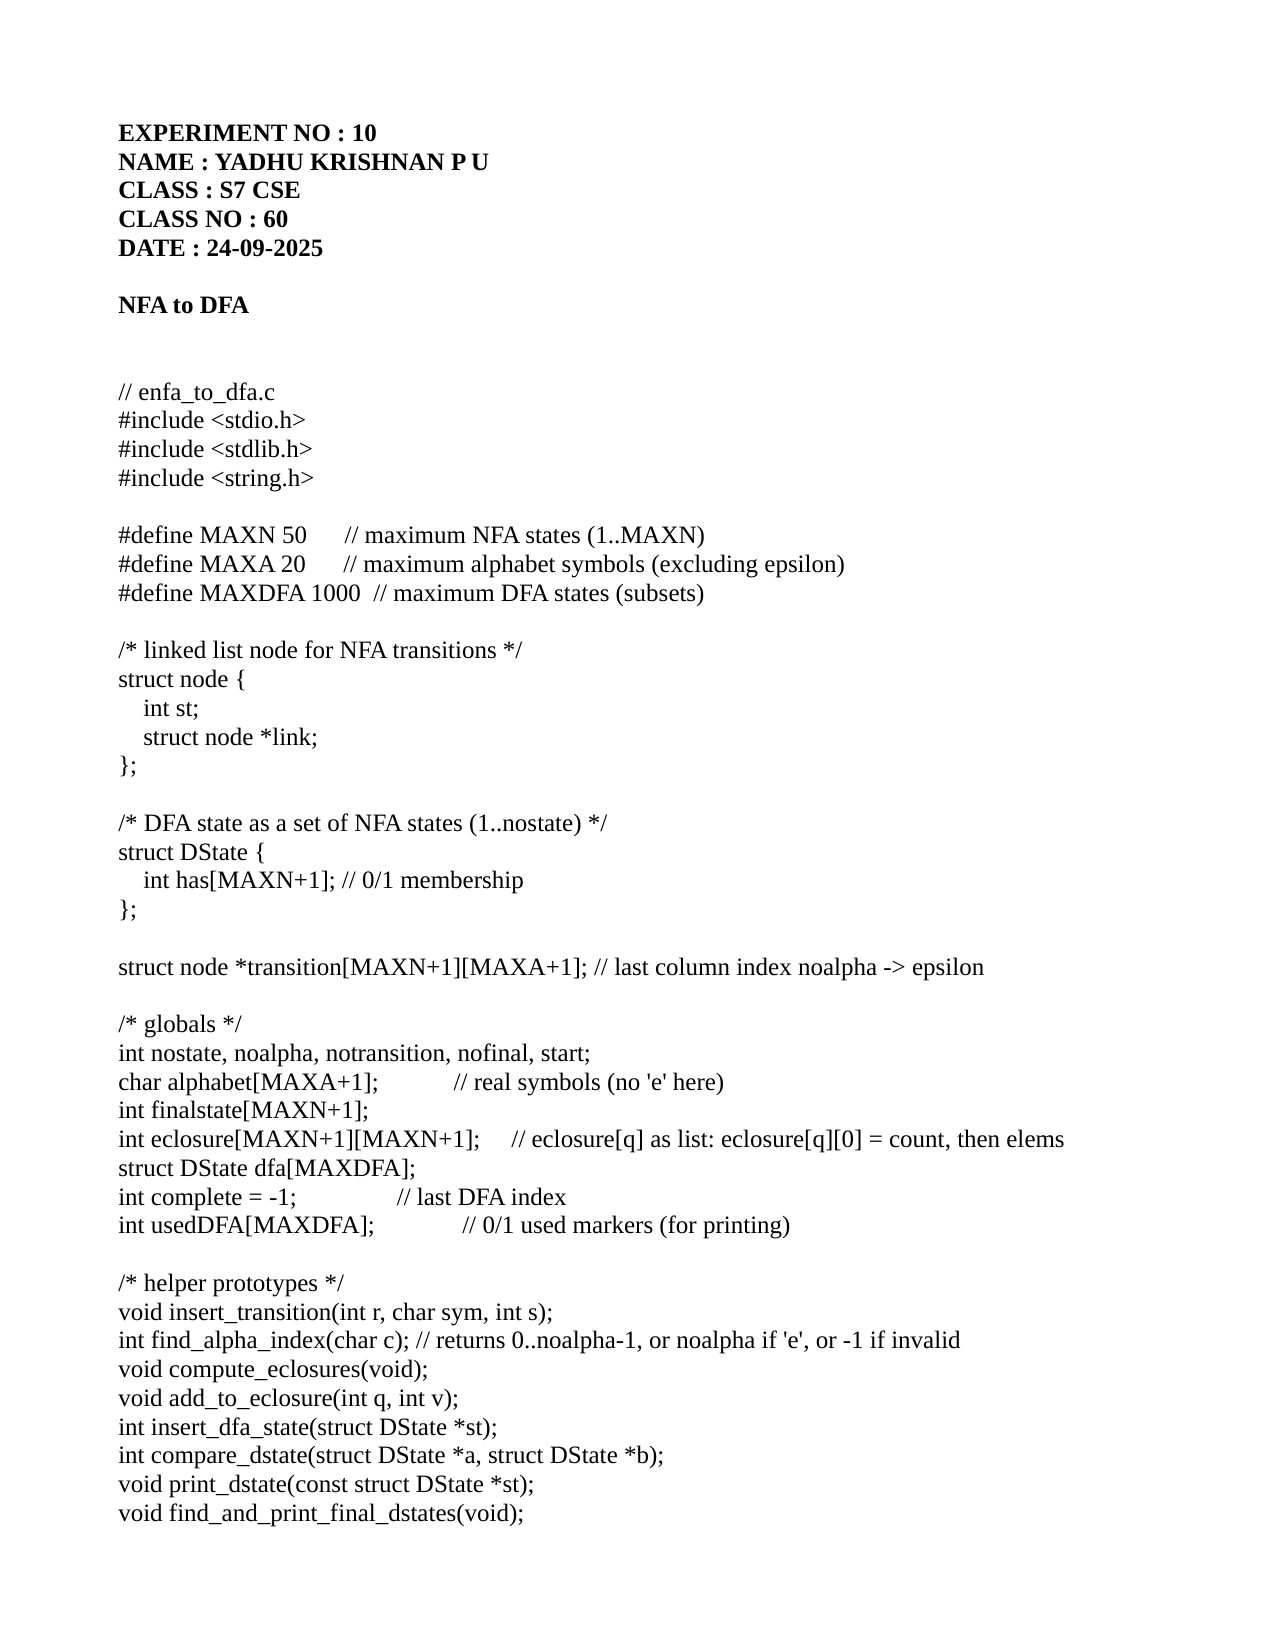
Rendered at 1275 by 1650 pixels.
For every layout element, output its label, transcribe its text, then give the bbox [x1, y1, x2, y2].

text int find_alpha_index(char c); // returns 0..noalpha-1, or noalpha if 'e', or -1 if invalid [118, 1326, 1157, 1354]
text #define MAXA 20 // maximum alphabet symbols (excluding epsilon) [118, 549, 1157, 578]
text int usedDFA[MAXDFA]; // 0/1 used markers (for printing) [118, 1211, 1157, 1239]
text /* DFA state as a set of NFA states (1..nostate) */ [118, 808, 1157, 837]
text #define MAXN 50 // maximum NFA states (1..MAXN) [118, 521, 1157, 549]
text NFA to DFA [118, 291, 1157, 319]
text }; [118, 894, 1157, 923]
text #define MAXDFA 1000 // maximum DFA states (subsets) [118, 578, 1157, 607]
text /* globals */ [118, 1009, 1157, 1038]
text void add_to_eclosure(int q, int v); [118, 1383, 1157, 1412]
text #include <stdlib.h> [118, 434, 1157, 463]
text EXPERIMENT NO : 10 [118, 118, 1157, 147]
text int finalstate[MAXN+1]; [118, 1096, 1157, 1124]
text #include <string.h> [118, 463, 1157, 492]
text struct DState { [118, 837, 1157, 866]
text struct DState dfa[MAXDFA]; [118, 1153, 1157, 1182]
text }; [118, 751, 1157, 779]
text void compute_eclosures(void); [118, 1354, 1157, 1383]
text int eclosure[MAXN+1][MAXN+1]; // eclosure[q] as list: eclosure[q][0] = count, then elems [118, 1124, 1157, 1153]
text void print_dstate(const struct DState *st); [118, 1469, 1157, 1498]
text int nostate, noalpha, notransition, nofinal, start; [118, 1038, 1157, 1067]
text void find_and_print_final_dstates(void); [118, 1498, 1157, 1527]
text DATE : 24-09-2025 [118, 233, 1157, 262]
text NAME : YADHU KRISHNAN P U [118, 147, 1157, 176]
text CLASS : S7 CSE CLASS NO : 60 [118, 176, 1157, 233]
text struct node *transition[MAXN+1][MAXA+1]; // last column index noalpha -> epsilon [118, 952, 1157, 981]
text /* helper prototypes */ [118, 1268, 1157, 1297]
text // enfa_to_dfa.c [118, 377, 1157, 406]
text int complete = -1; // last DFA index [118, 1182, 1157, 1211]
text int st; [118, 693, 1157, 722]
text #include <stdio.h> [118, 406, 1157, 434]
text void insert_transition(int r, char sym, int s); [118, 1297, 1157, 1326]
text int insert_dfa_state(struct DState *st); [118, 1412, 1157, 1441]
text struct node { [118, 664, 1157, 693]
text int compare_dstate(struct DState *a, struct DState *b); [118, 1441, 1157, 1469]
text struct node *link; [118, 722, 1157, 751]
text int has[MAXN+1]; // 0/1 membership [118, 866, 1157, 894]
text char alphabet[MAXA+1]; // real symbols (no 'e' here) [118, 1067, 1157, 1096]
text /* linked list node for NFA transitions */ [118, 636, 1157, 664]
